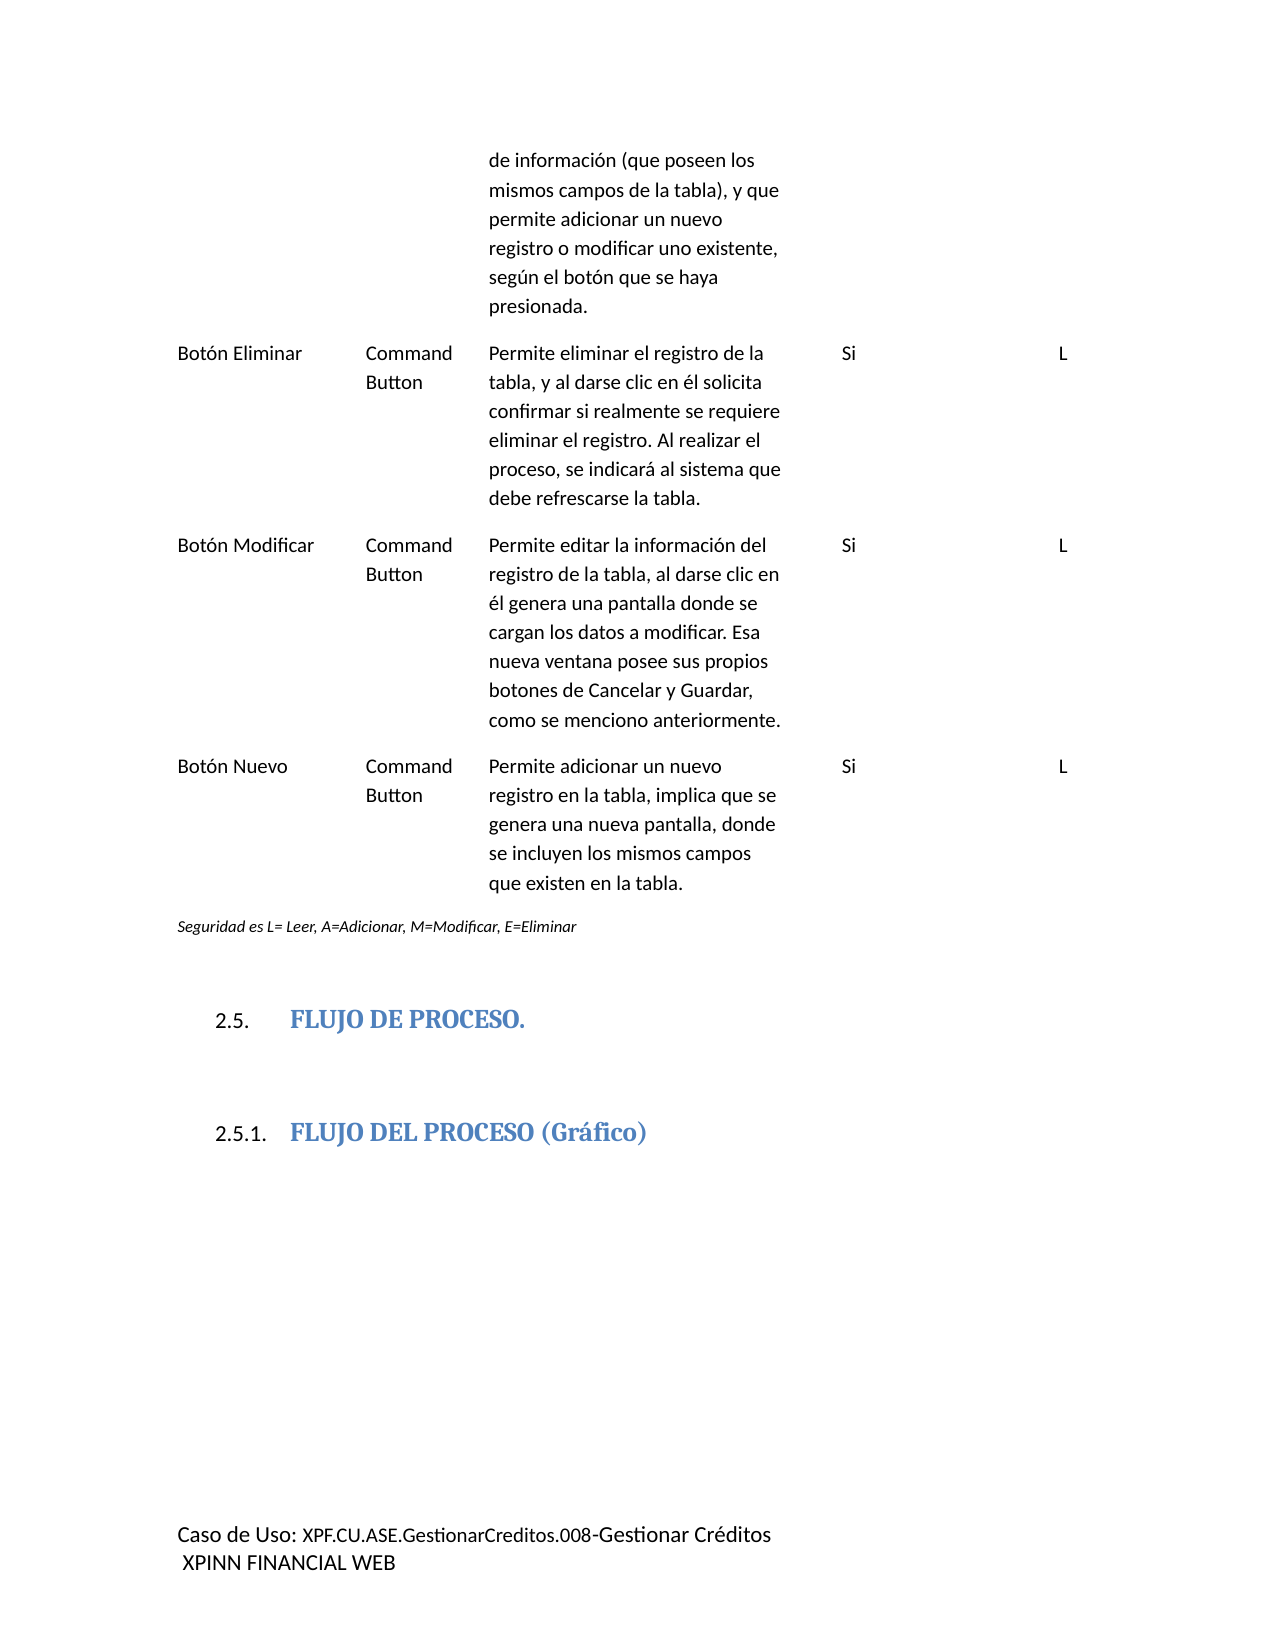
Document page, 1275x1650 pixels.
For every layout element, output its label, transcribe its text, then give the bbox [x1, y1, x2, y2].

table_cell [901, 340, 1004, 532]
table_cell Command Button [354, 753, 477, 916]
table_cell [354, 148, 477, 340]
table_cell [901, 148, 1004, 340]
table_cell [901, 532, 1004, 753]
table_cell [797, 148, 901, 340]
list FLUJO DE PROCESO. [215, 1004, 1098, 1035]
list FLUJO DEL PROCESO (Gráfico) [215, 1117, 1098, 1148]
table_cell L [1004, 532, 1122, 753]
table_cell Permite eliminar el registro de la tabla, y al darse clic en él solicita confirmar si realmente se requiere eliminar el registro. Al realizar el proceso, se indicará al sistema que debe refrescarse la tabla. [478, 340, 797, 532]
table_cell Si [797, 753, 901, 916]
text Seguridad es L= Leer, A=Adicionar, M=Modificar, E=Eliminar [177, 916, 1098, 936]
table_cell de información (que poseen los mismos campos de la tabla), y que permite adicionar un nuevo registro o modificar uno existente, según el botón que se haya presionada. [478, 148, 797, 340]
table_cell [1004, 148, 1122, 340]
table_cell Si [797, 340, 901, 532]
table_cell Botón Modificar [166, 532, 354, 753]
table_cell Command Button [354, 340, 477, 532]
table_cell Botón Nuevo [166, 753, 354, 916]
table_cell L [1004, 753, 1122, 916]
table_cell Botón Eliminar [166, 340, 354, 532]
table_cell Permite adicionar un nuevo registro en la tabla, implica que se genera una nueva pantalla, donde se incluyen los mismos campos que existen en la tabla. [478, 753, 797, 916]
table_cell Permite editar la información del registro de la tabla, al darse clic en él genera una pantalla donde se cargan los datos a modificar. Esa nueva ventana posee sus propios botones de Cancelar y Guardar, como se menciono anteriormente. [478, 532, 797, 753]
table_cell Si [797, 532, 901, 753]
table_cell [166, 148, 354, 340]
table_cell L [1004, 340, 1122, 532]
table_cell Command Button [354, 532, 477, 753]
table_cell [901, 753, 1004, 916]
